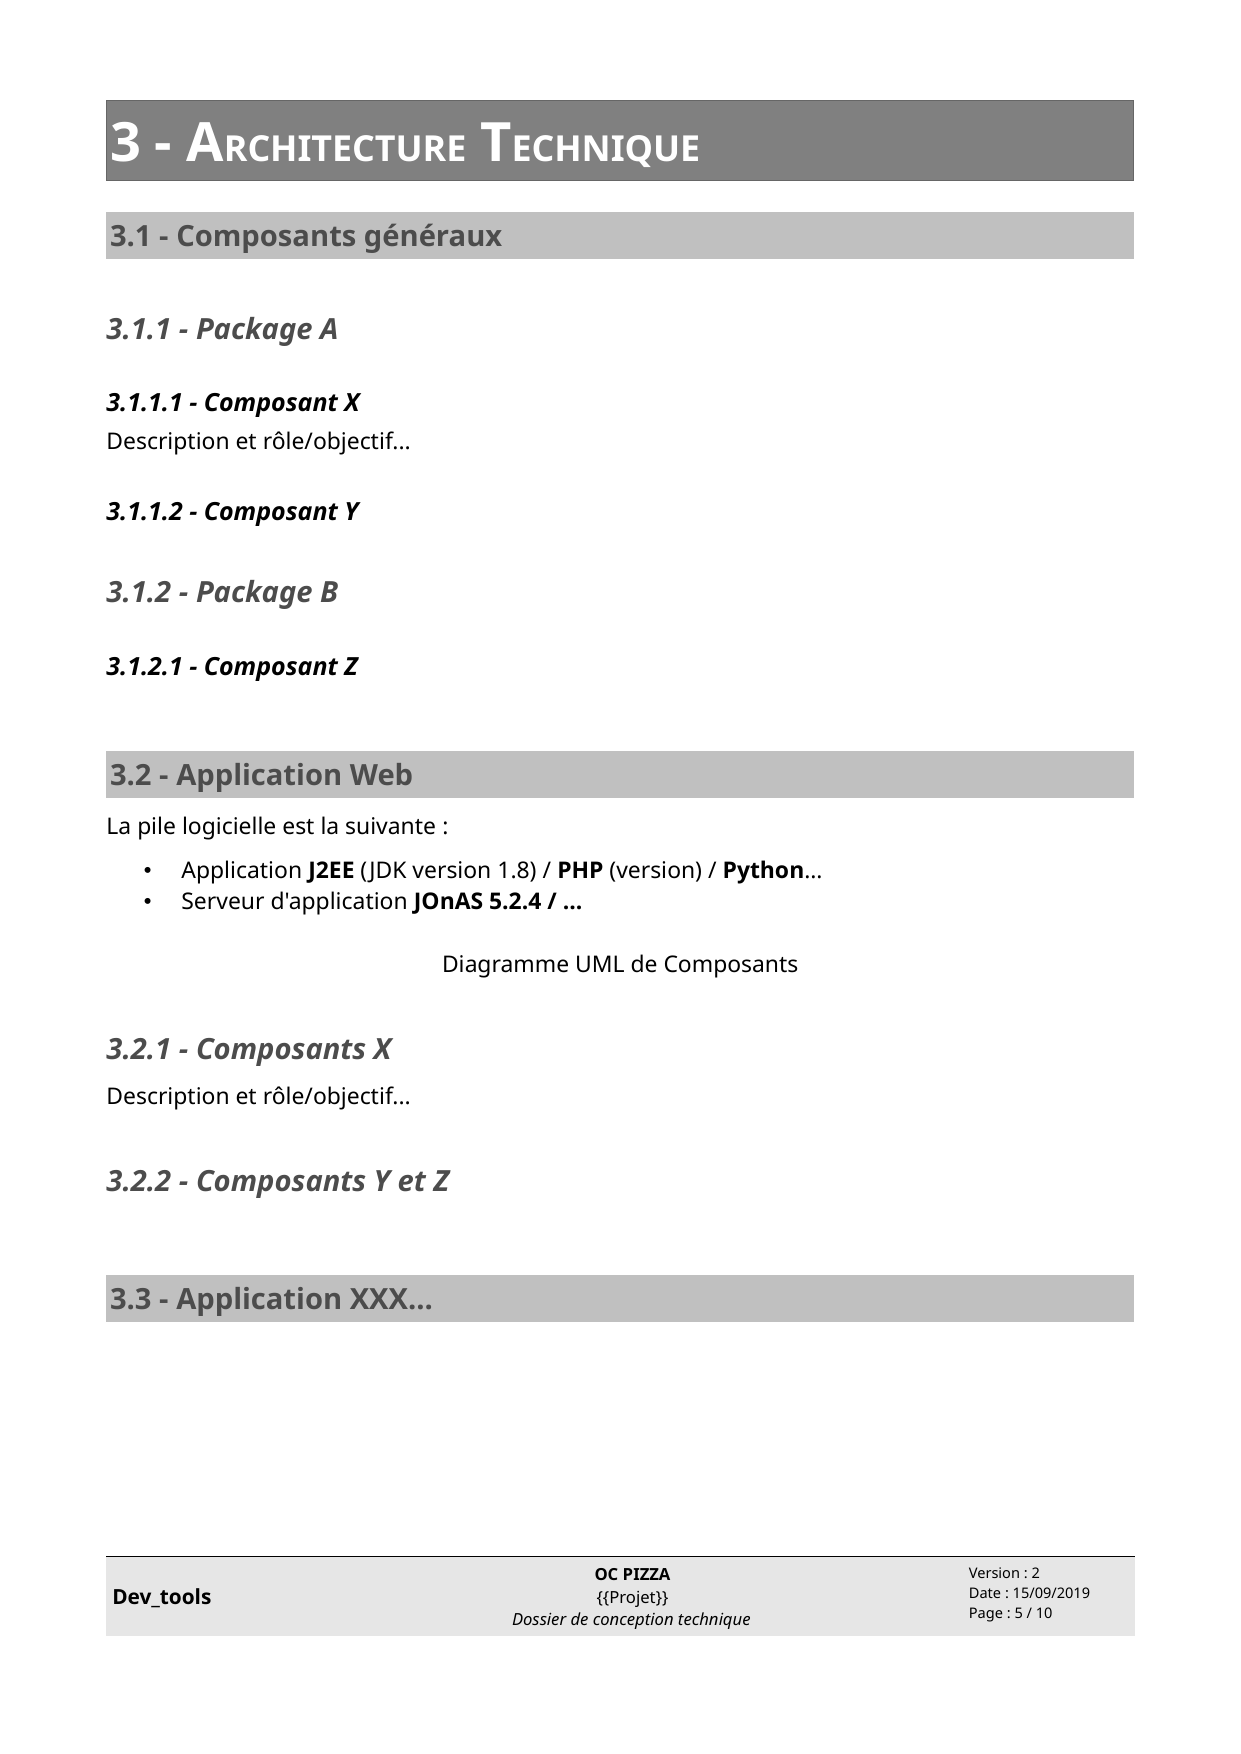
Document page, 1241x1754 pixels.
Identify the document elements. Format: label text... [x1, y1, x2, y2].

subtitle Composants Y et Z [106, 1160, 1134, 1200]
list Serveur d'application JOnAS 5.2.4 / ... [144, 885, 1134, 916]
subtitle Composants généraux [107, 213, 1133, 258]
subtitle Package A [106, 308, 1134, 348]
subtitle Composant Y [106, 494, 1134, 528]
text Description et rôle/objectif... [106, 1080, 1134, 1111]
subtitle Composant Z [106, 648, 1134, 682]
text La pile logicielle est la suivante : [106, 810, 1134, 841]
text Description et rôle/objectif... [106, 425, 1134, 457]
subtitle Composant X [106, 385, 1134, 419]
subtitle Application XXX... [107, 1276, 1133, 1321]
subtitle Package B [106, 571, 1134, 611]
list Application J2EE (JDK version 1.8) / PHP (version) / Python… [144, 854, 1134, 885]
subtitle Application Web [107, 752, 1133, 797]
subtitle Architecture Technique [107, 101, 1133, 180]
text Diagramme UML de Composants [106, 947, 1134, 979]
subtitle Composants X [106, 1028, 1134, 1068]
